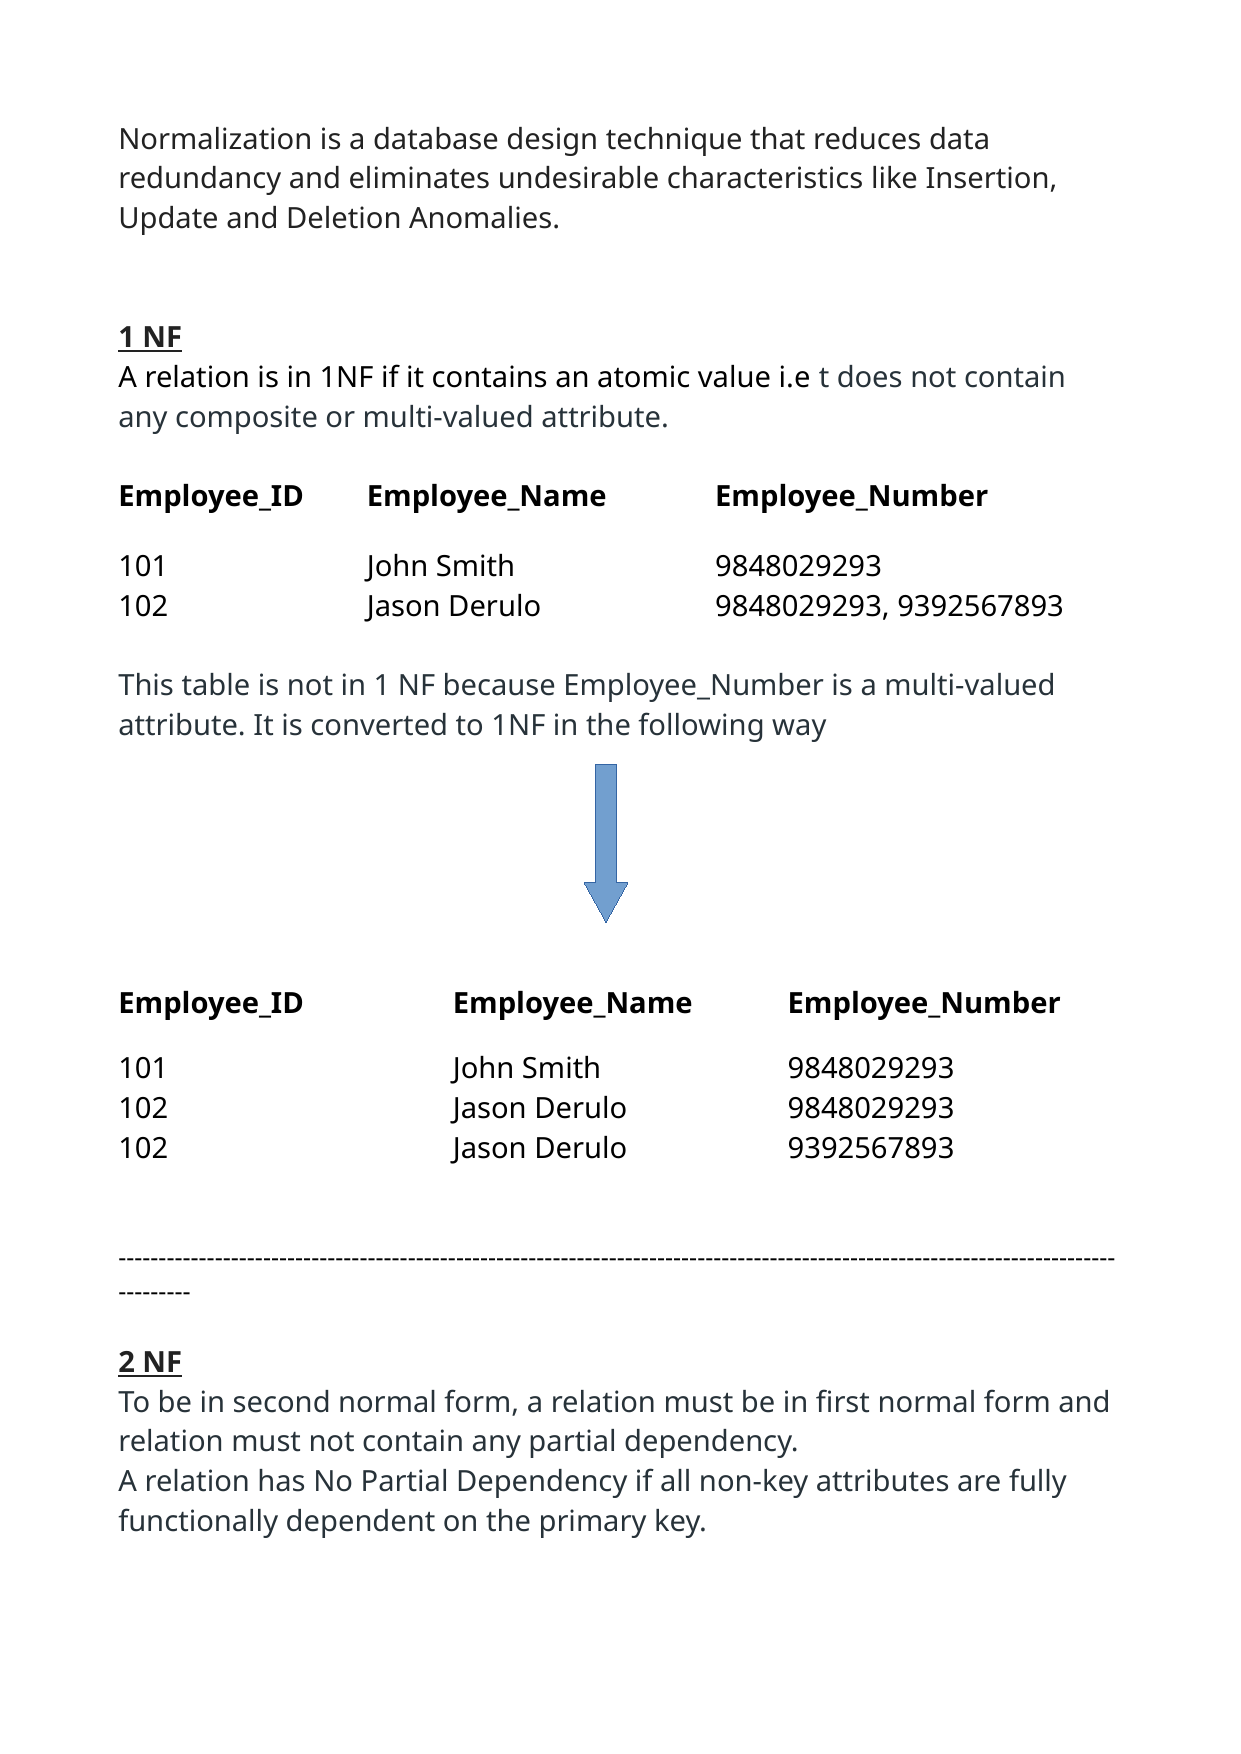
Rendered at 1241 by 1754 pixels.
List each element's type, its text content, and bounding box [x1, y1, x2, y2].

text Normalization is a database design technique that reduces data redundancy and eliminates undesirable characteristics like Insertion, Update and Deletion Anomalies. [118, 118, 1122, 237]
table_cell 101 [118, 1048, 453, 1087]
table_cell 9848029293 [788, 1088, 1151, 1127]
table_cell John Smith [367, 546, 715, 585]
text This table is not in 1 NF because Employee_Number is a multi-valued attribute. It is converted to 1NF in the following way [118, 665, 1122, 744]
text ------------------------------------------------------------------------------------------------------------------------------------- [118, 1239, 1122, 1307]
table_cell 101 [118, 546, 367, 585]
table_header Employee_Number [788, 982, 1151, 1048]
table_cell 102 [118, 585, 367, 625]
table_header Employee_ID [118, 475, 367, 546]
table_header Employee_Name [453, 982, 787, 1048]
table_cell 102 [118, 1088, 453, 1127]
table_cell 9848029293, 9392567893 [715, 585, 1146, 625]
table_cell 9392567893 [788, 1127, 1151, 1171]
table_cell 102 [118, 1127, 453, 1171]
text A relation is in 1NF if it contains an atomic value i.e t does not contain any composite or multi-valued attribute. [118, 356, 1122, 436]
text A relation has No Partial Dependency if all non-key attributes are fully functionally dependent on the primary key. [118, 1460, 1122, 1540]
table_header Employee_ID [118, 982, 453, 1048]
table_header Employee_Number [715, 475, 1146, 546]
table_cell 9848029293 [788, 1048, 1151, 1087]
table_cell John Smith [453, 1048, 787, 1087]
text To be in second normal form, a relation must be in first normal form and relation must not contain any partial dependency. [118, 1381, 1122, 1460]
text 2 NF [118, 1341, 1122, 1381]
table_header Employee_Name [367, 475, 715, 546]
table_cell Jason Derulo [453, 1088, 787, 1127]
table_cell 9848029293 [715, 546, 1146, 585]
table_cell Jason Derulo [367, 585, 715, 625]
table_cell Jason Derulo [453, 1127, 787, 1171]
text 1 NF [118, 317, 1122, 356]
